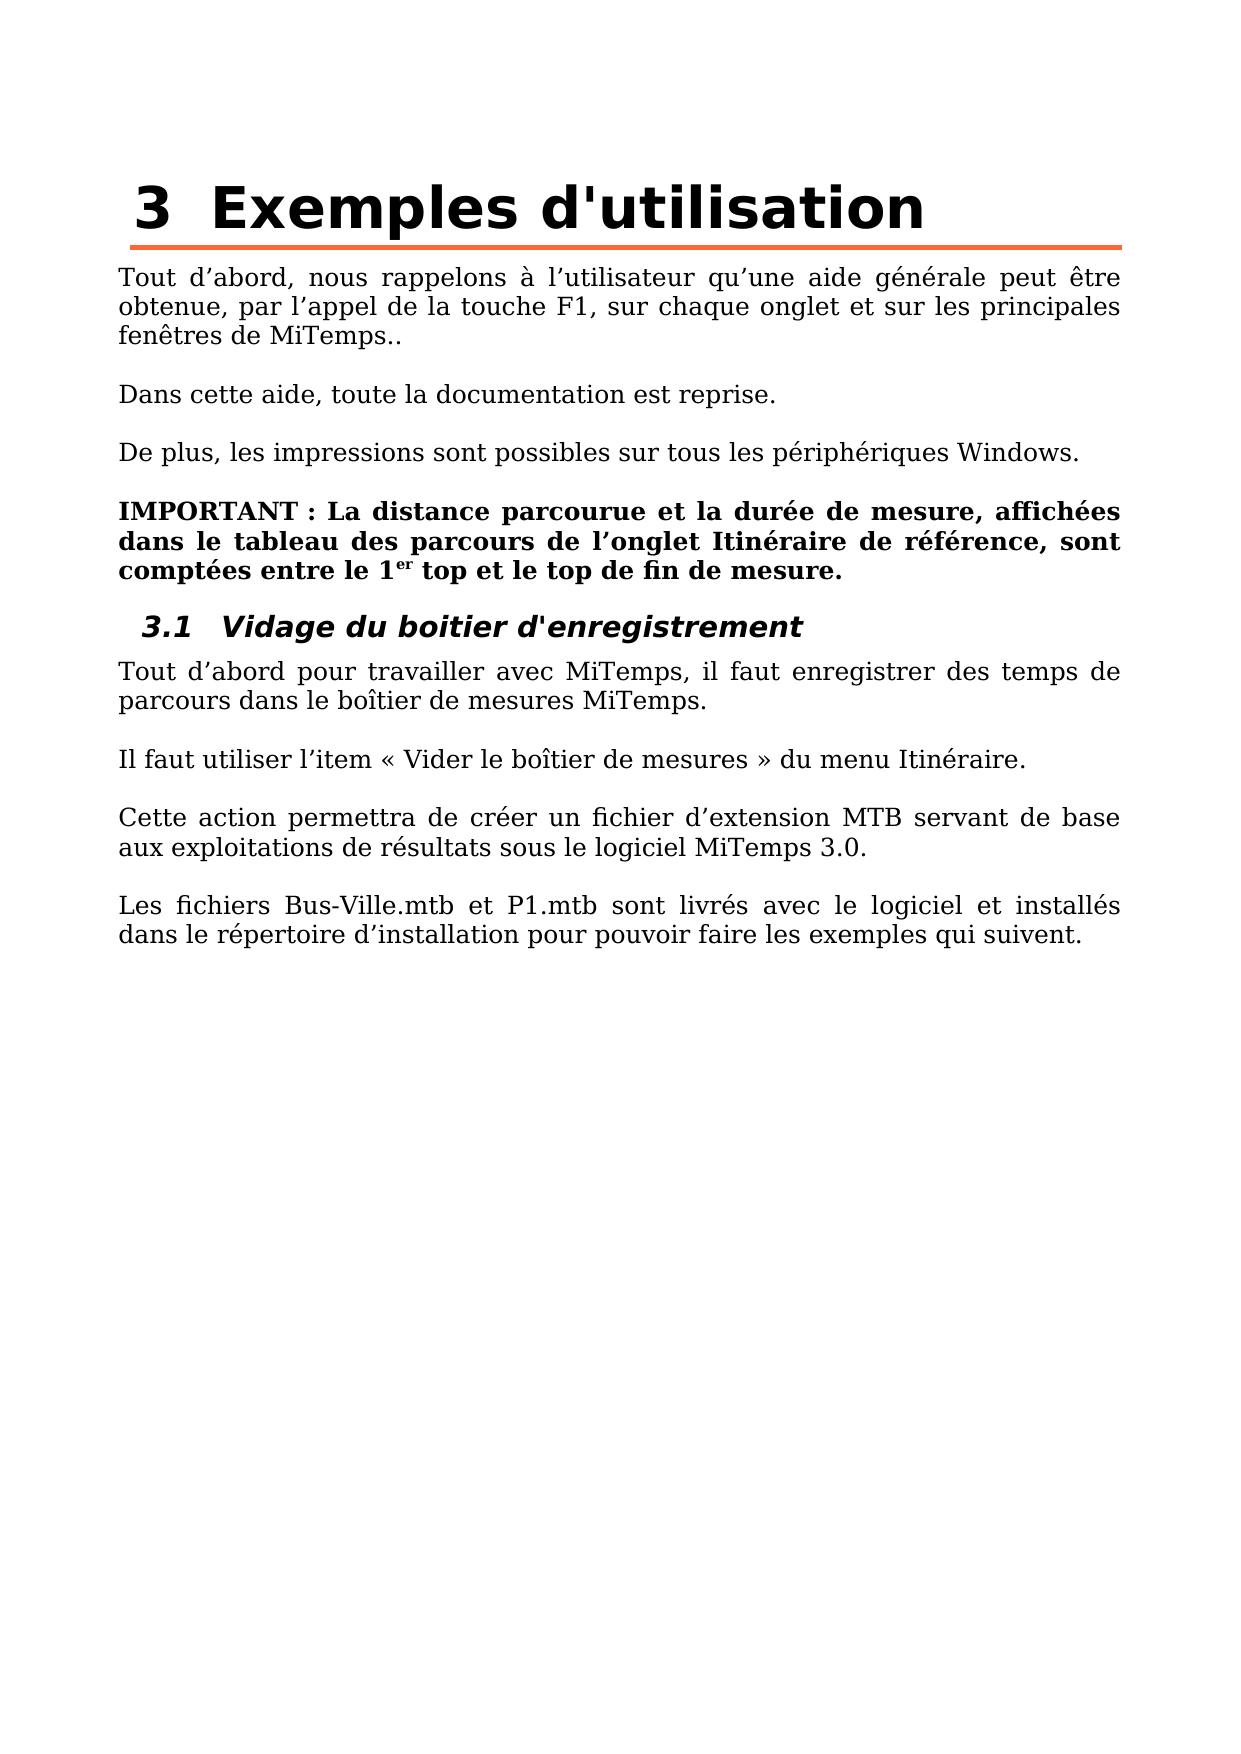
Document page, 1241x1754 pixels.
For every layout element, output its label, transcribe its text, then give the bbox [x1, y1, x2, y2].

text Dans cette aide, toute la documentation est reprise. [118, 380, 1122, 409]
text Il faut utiliser l’item « Vider le boîtier de mesures » du menu Itinéraire. [118, 745, 1122, 774]
text Tout d’abord pour travailler avec MiTemps, il faut enregistrer des temps de parcours dans le boîtier de mesures MiTemps. [118, 657, 1122, 716]
text Tout d’abord, nous rappelons à l’utilisateur qu’une aide générale peut être obtenue, par l’appel de la touche F1, sur chaque onglet et sur les principales fenêtres de MiTemps.. [118, 263, 1122, 351]
text Les fichiers Bus-Ville.mtb et P1.mtb sont livrés avec le logiciel et installés dans le répertoire d’installation pour pouvoir faire les exemples qui suivent. [118, 891, 1122, 950]
text De plus, les impressions sont possibles sur tous les périphériques Windows. [118, 438, 1122, 468]
subtitle Exemples d'utilisation [130, 172, 1122, 245]
subtitle Vidage du boitier d'enregistrement [142, 610, 1122, 645]
text IMPORTANT : La distance parcourue et la durée de mesure, affichées dans le tableau des parcours de l’onglet Itinéraire de référence, sont comptées entre le 1er top et le top de fin de mesure. [118, 497, 1122, 585]
text Cette action permettra de créer un fichier d’extension MTB servant de base aux exploitations de résultats sous le logiciel MiTemps 3.0. [118, 803, 1122, 862]
